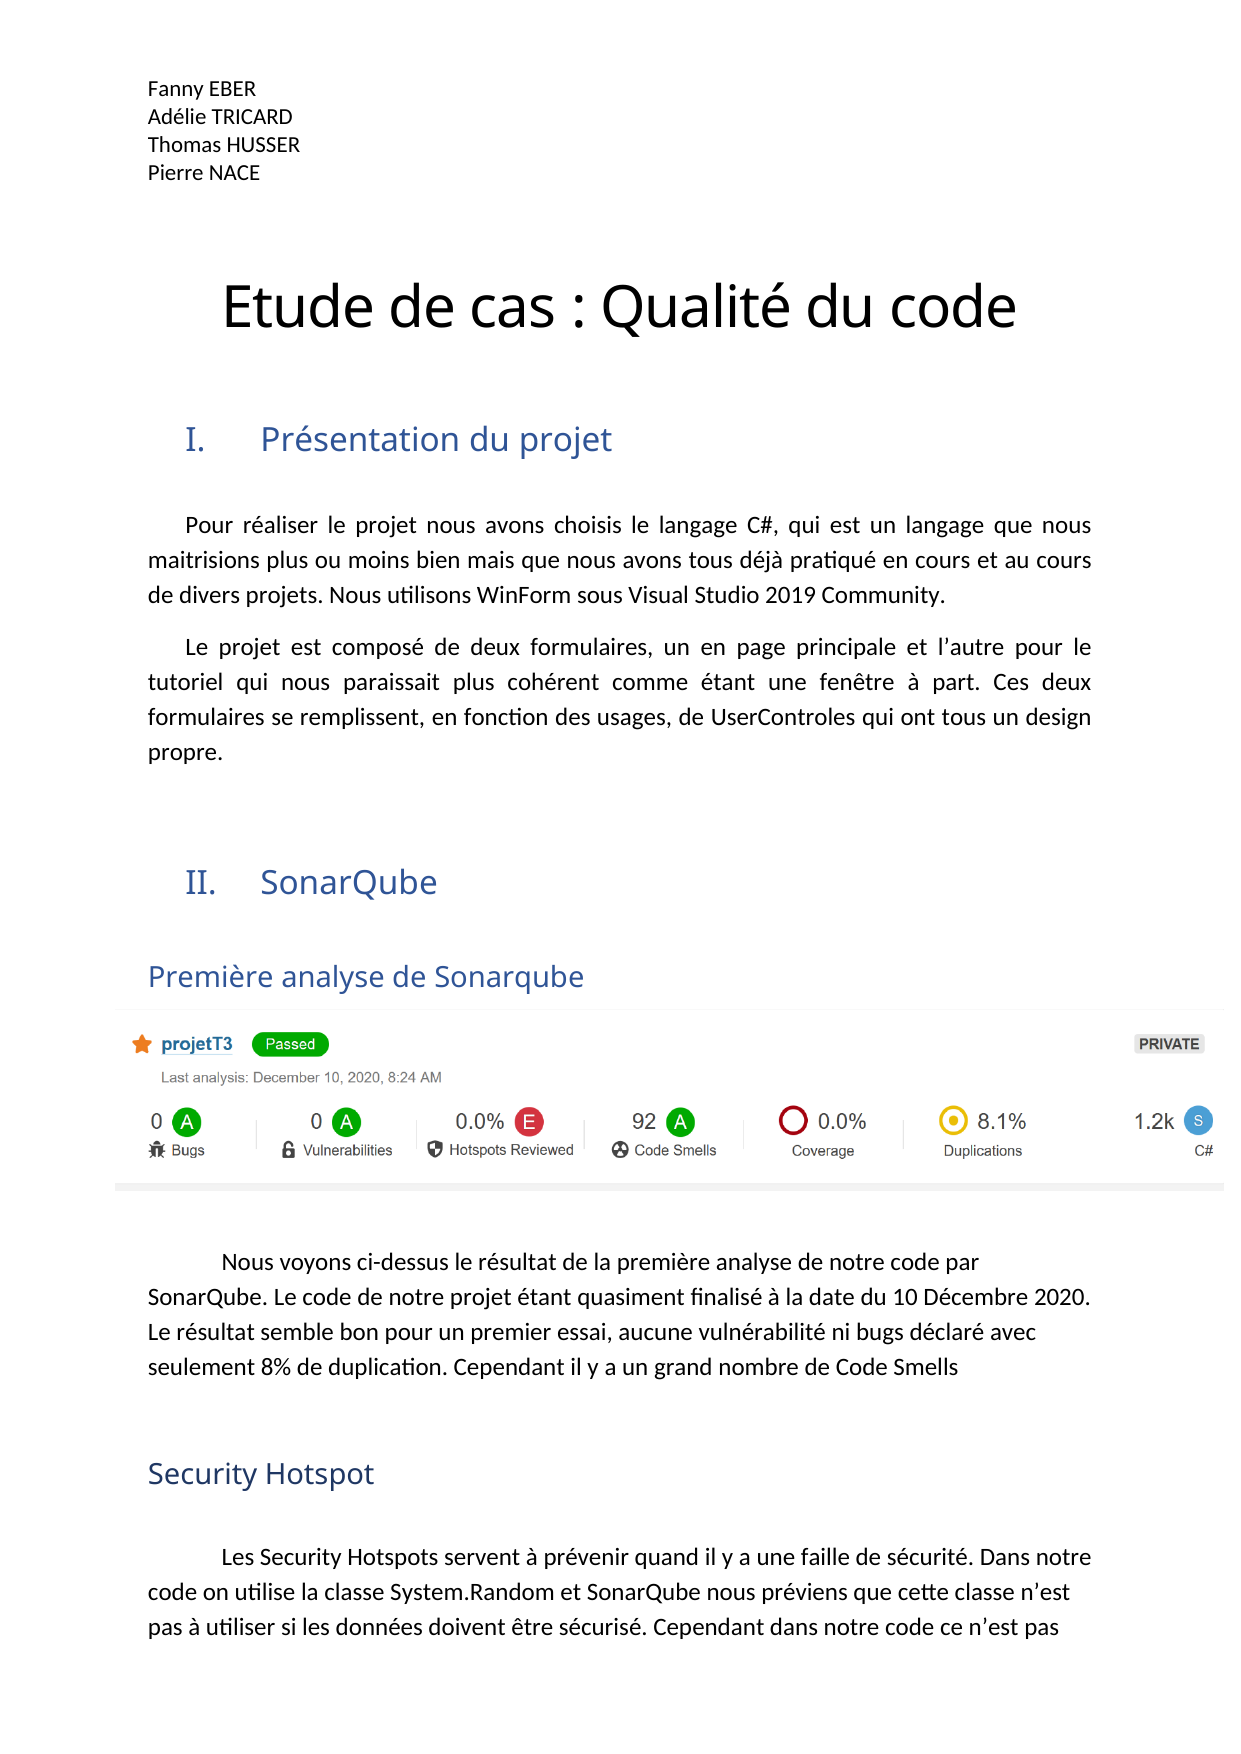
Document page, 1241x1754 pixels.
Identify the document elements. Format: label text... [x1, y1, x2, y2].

subtitle Première analyse de Sonarqube [148, 957, 1093, 996]
list SonarQube [185, 859, 1093, 904]
text Pour réaliser le projet nous avons choisis le langage C#, qui est un langage que nous maitrisions plus ou moins bien mais que nous avons tous déjà pratiqué en cours et au cours de divers projets. Nous utilisons WinForm sous Visual Studio 2019 Community. [148, 509, 1093, 610]
text Le projet est composé de deux formulaires, un en page principale et l’autre pour le tutoriel qui nous paraissait plus cohérent comme étant une fenêtre à part. Ces deux formulaires se remplissent, en fonction des usages, de UserControles qui ont tous un design propre. [148, 631, 1093, 767]
text Nous voyons ci-dessus le résultat de la première analyse de notre code par SonarQube. Le code de notre projet étant quasiment finalisé à la date du 10 Décembre 2020. Le résultat semble bon pour un premier essai, aucune vulnérabilité ni bugs déclaré avec seulement 8% de duplication. Cependant il y a un grand nombre de Code Smells [148, 1246, 1093, 1382]
text Les Security Hotspots servent à prévenir quand il y a une faille de sécurité. Dans notre code on utilise la classe System.Random et SonarQube nous préviens que cette classe n’est pas à utiliser si les données doivent être sécurisé. Cependant dans notre code ce n’est pas [148, 1541, 1093, 1641]
text Etude de cas : Qualité du code [148, 265, 1093, 345]
subtitle Security Hotspot [148, 1453, 1093, 1493]
list Présentation du projet [185, 416, 1093, 461]
